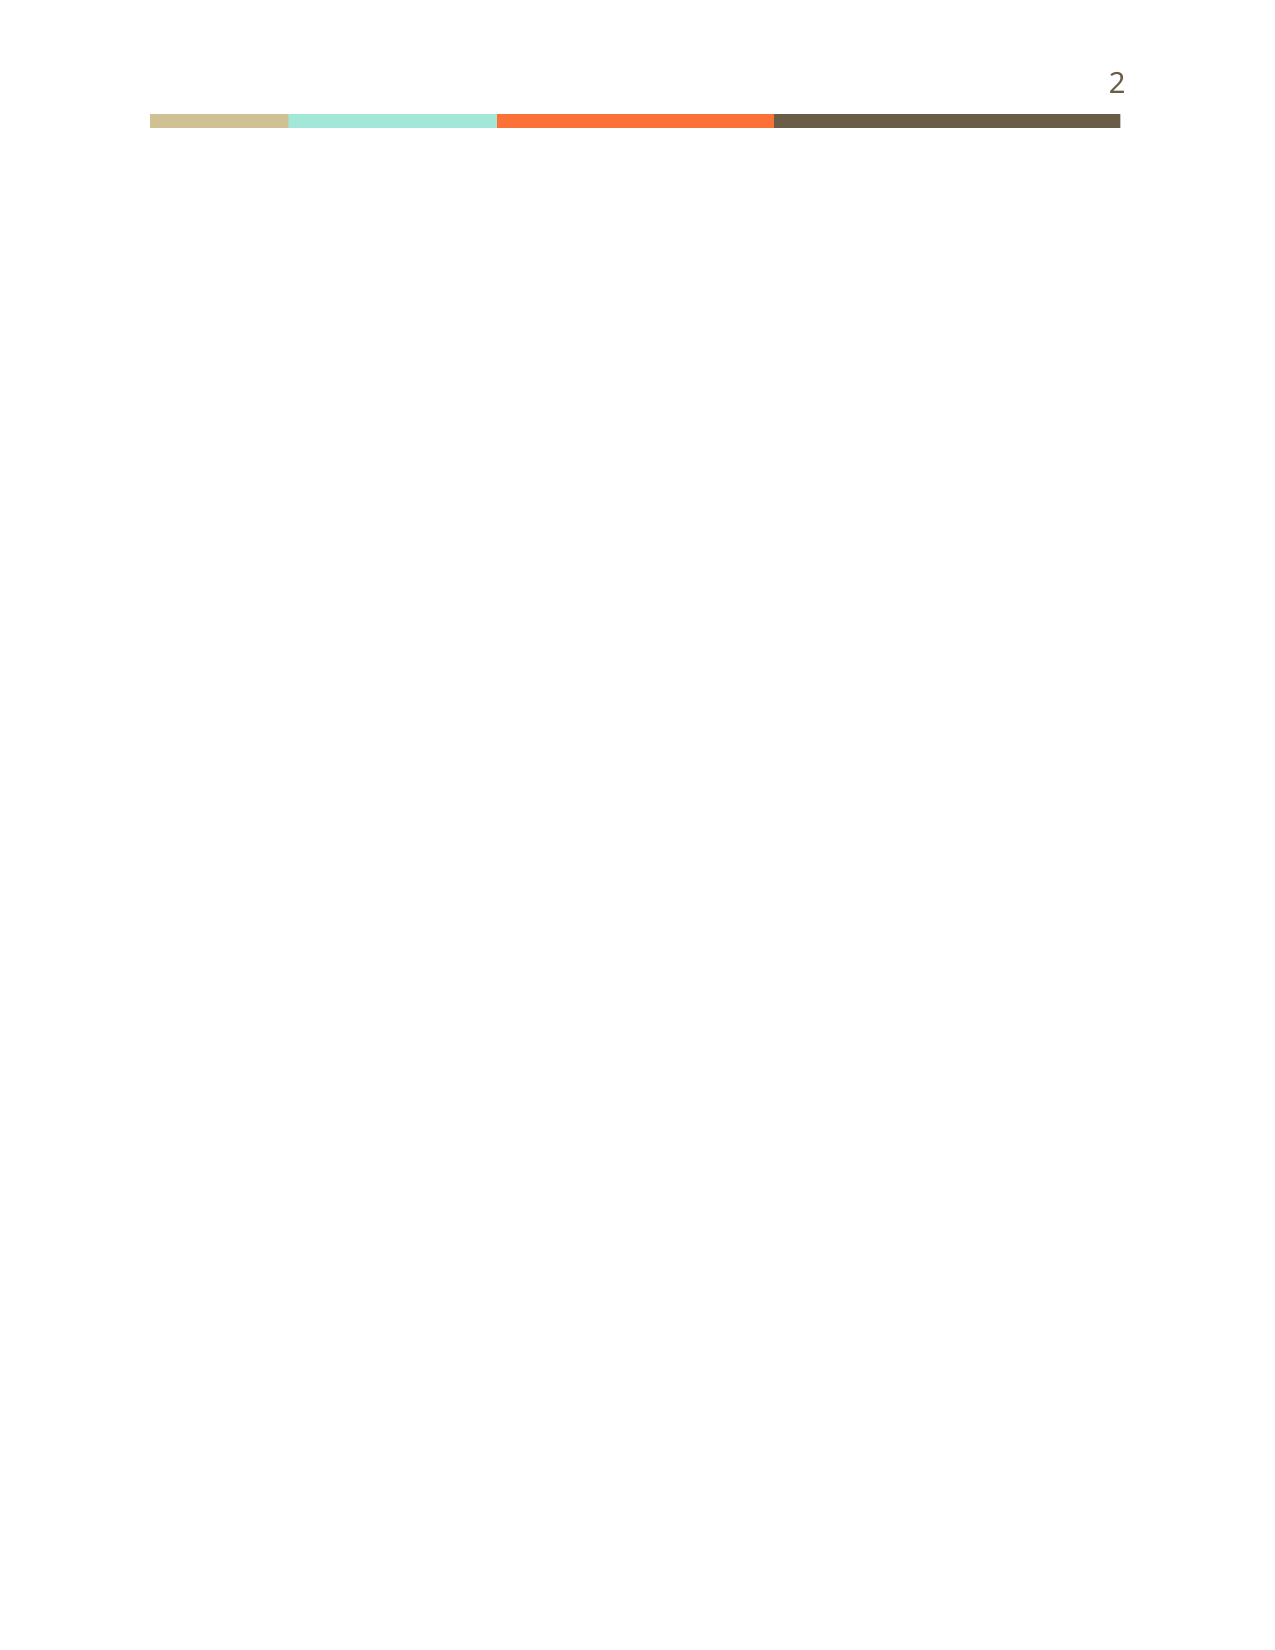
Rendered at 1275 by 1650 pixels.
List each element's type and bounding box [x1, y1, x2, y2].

picture [150, 114, 1121, 128]
